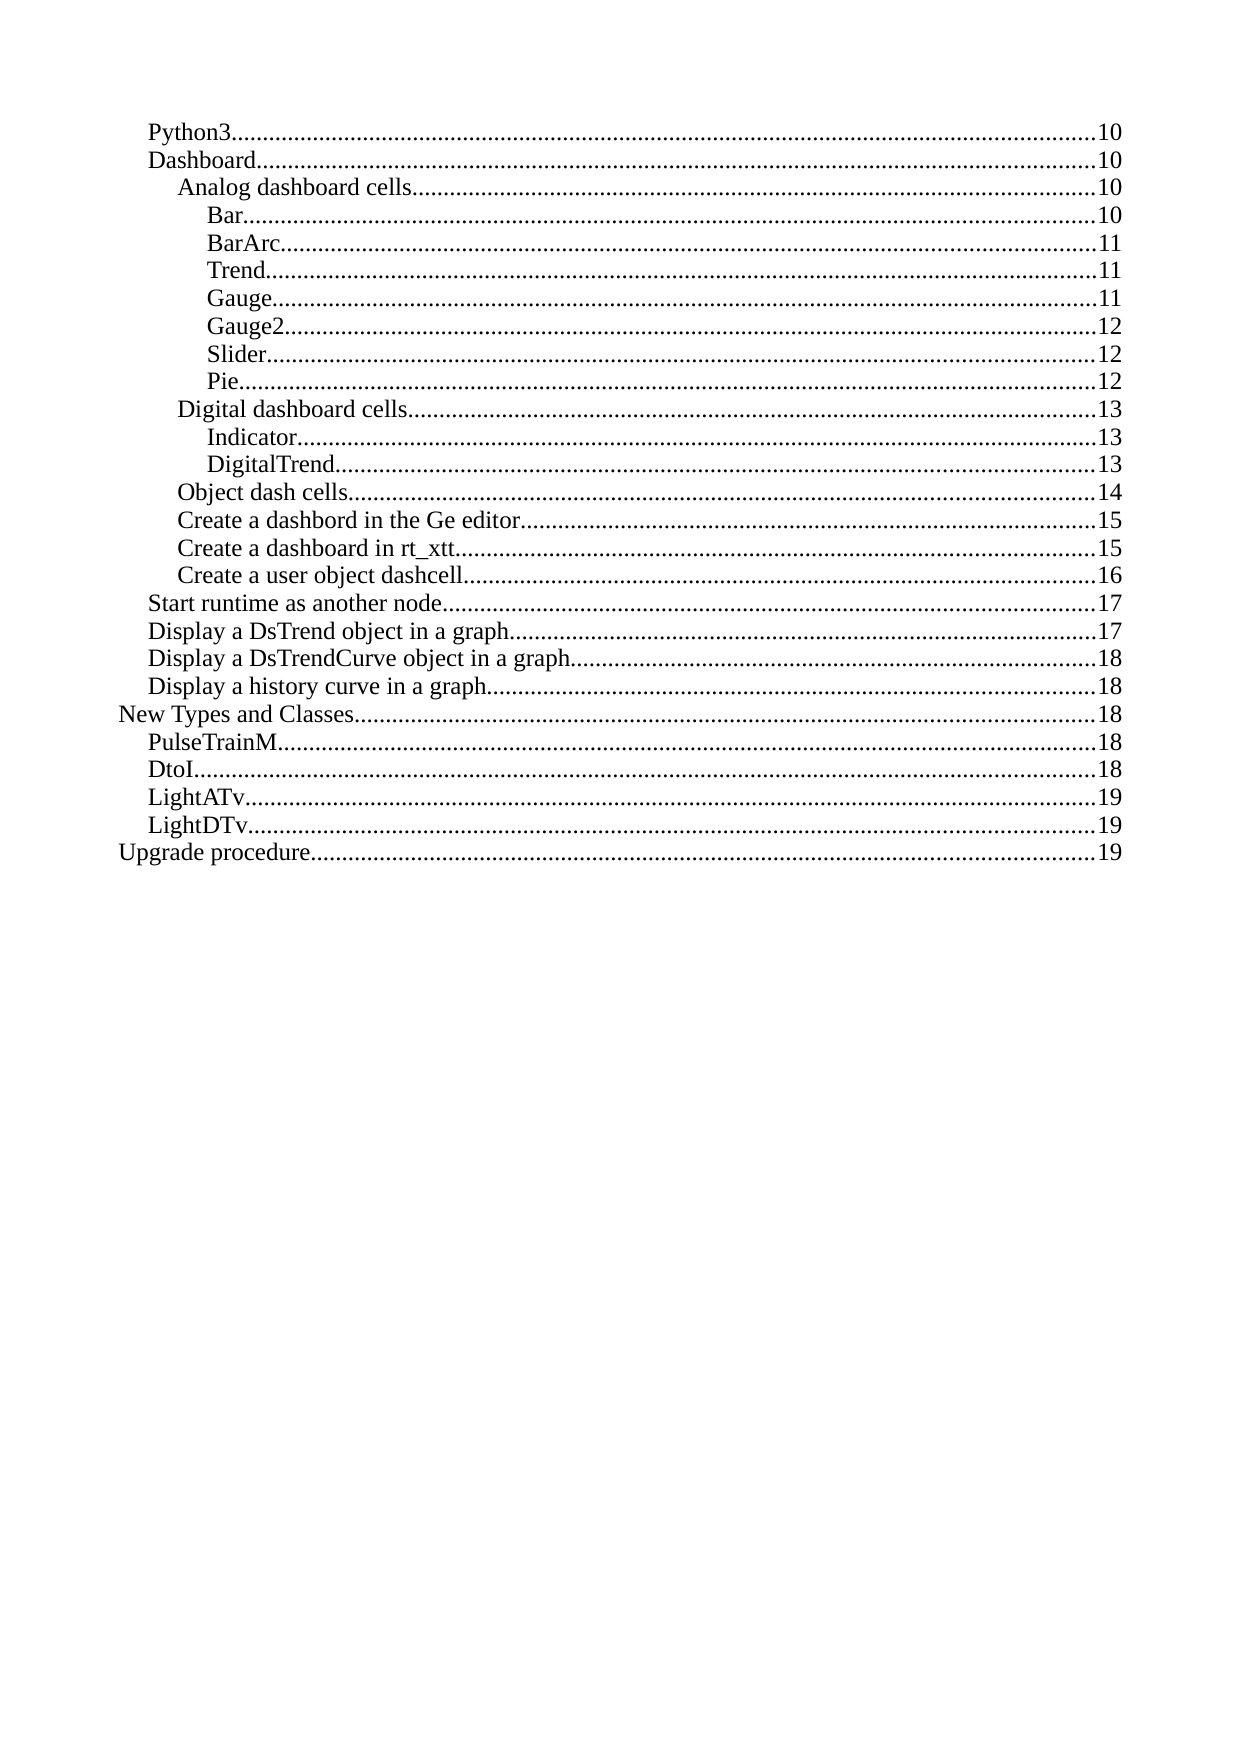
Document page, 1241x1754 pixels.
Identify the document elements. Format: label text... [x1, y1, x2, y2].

text Indicator 13 [207, 423, 1122, 451]
text Bar 10 [207, 201, 1122, 229]
text LightDTv 19 [148, 811, 1122, 838]
text Create a dashboard in rt_xtt 15 [177, 534, 1122, 561]
text Gauge 11 [207, 284, 1122, 312]
text Analog dashboard cells 10 [177, 173, 1122, 201]
text Start runtime as another node 17 [148, 589, 1122, 617]
text Create a user object dashcell 16 [177, 561, 1122, 589]
text Display a DsTrendCurve object in a graph 18 [148, 644, 1122, 672]
text BarArc 11 [207, 229, 1122, 257]
text LightATv 19 [148, 783, 1122, 811]
text Dashboard 10 [148, 146, 1122, 173]
text New Types and Classes 18 [118, 700, 1122, 728]
text Slider 12 [207, 340, 1122, 367]
text Trend 11 [207, 257, 1122, 284]
text Digital dashboard cells 13 [177, 395, 1122, 423]
text Python3 10 [148, 118, 1122, 146]
text Display a history curve in a graph 18 [148, 672, 1122, 700]
text Object dash cells 14 [177, 478, 1122, 506]
text DigitalTrend 13 [207, 451, 1122, 478]
text Gauge2 12 [207, 312, 1122, 340]
text Create a dashbord in the Ge editor 15 [177, 506, 1122, 534]
text Pie 12 [207, 367, 1122, 395]
text DtoI 18 [148, 755, 1122, 783]
text Display a DsTrend object in a graph 17 [148, 617, 1122, 644]
text PulseTrainM 18 [148, 728, 1122, 755]
text Upgrade procedure 19 [118, 838, 1122, 866]
